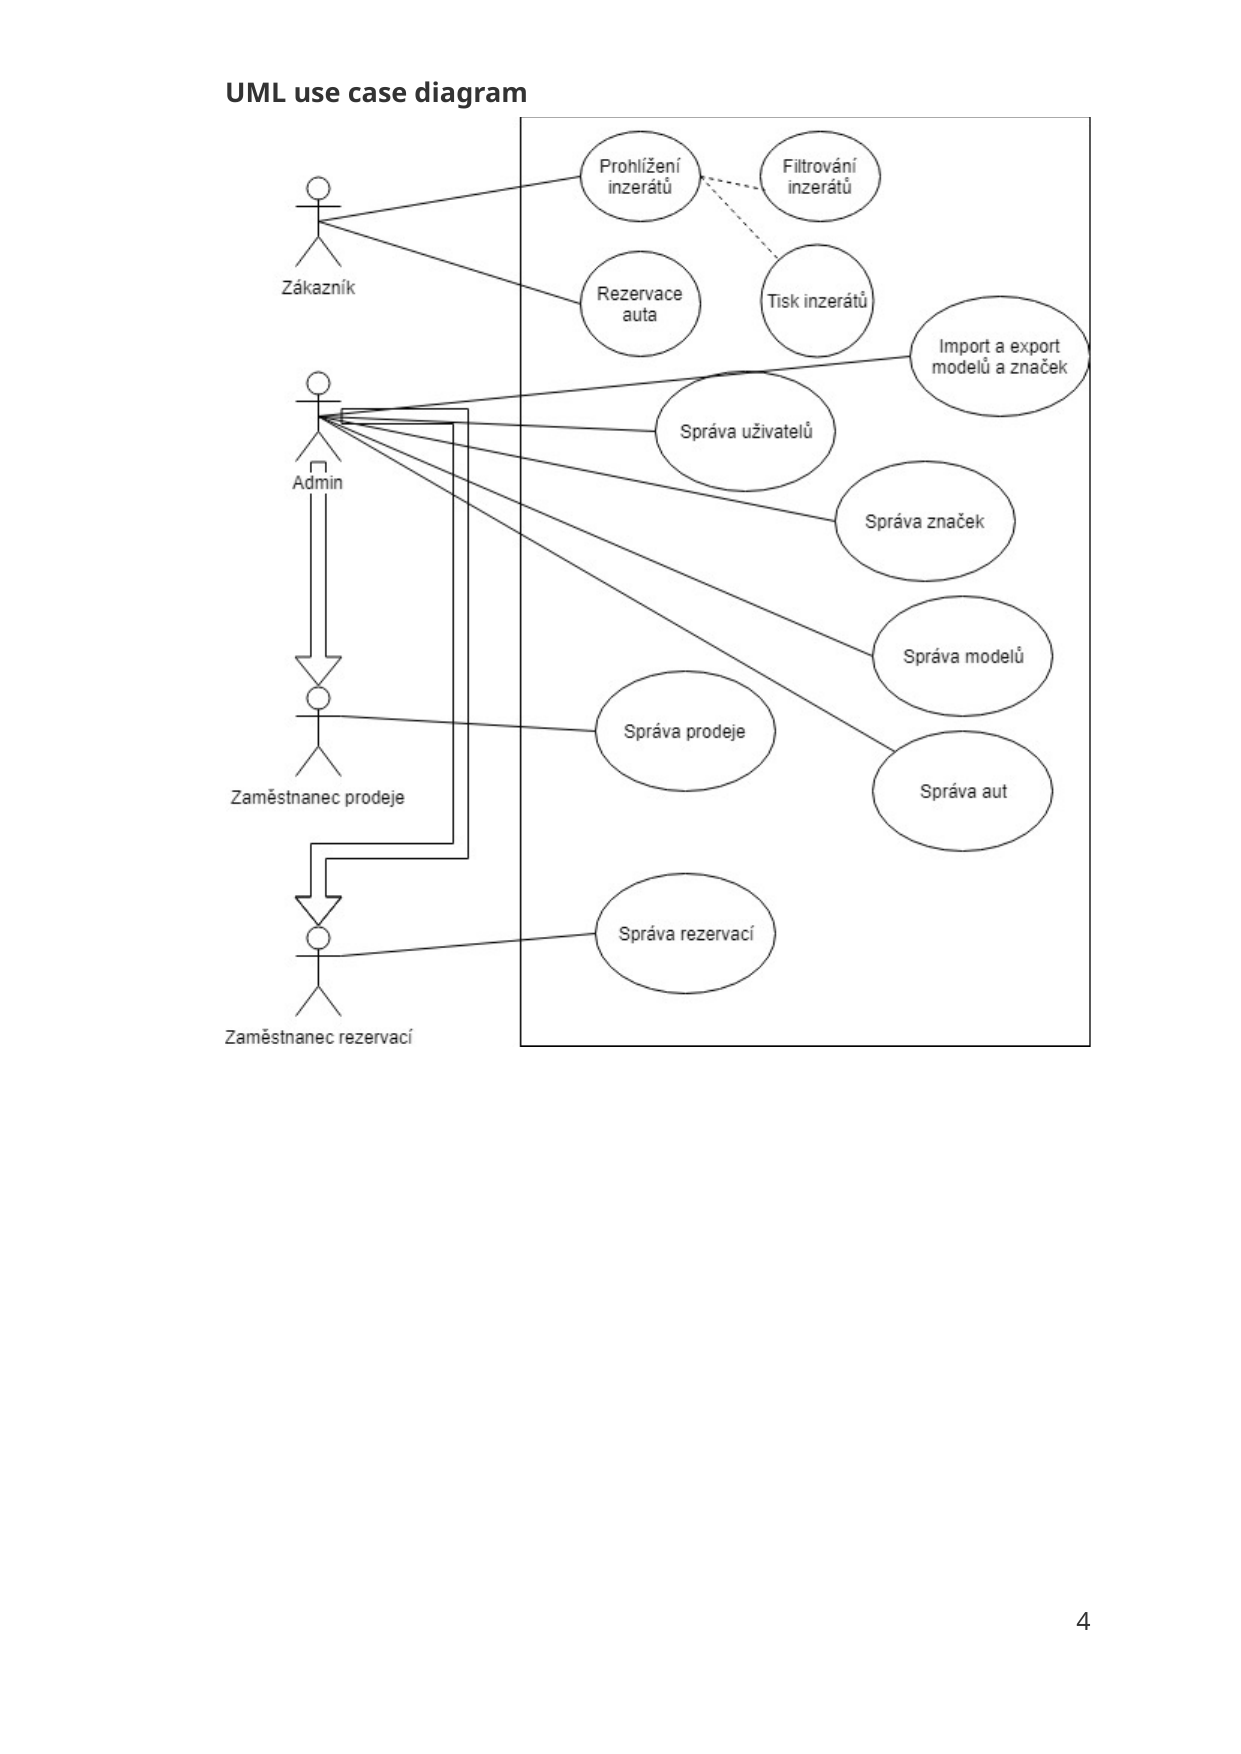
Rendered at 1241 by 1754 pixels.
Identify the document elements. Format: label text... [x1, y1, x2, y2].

subtitle UML use case diagram [225, 74, 1090, 111]
